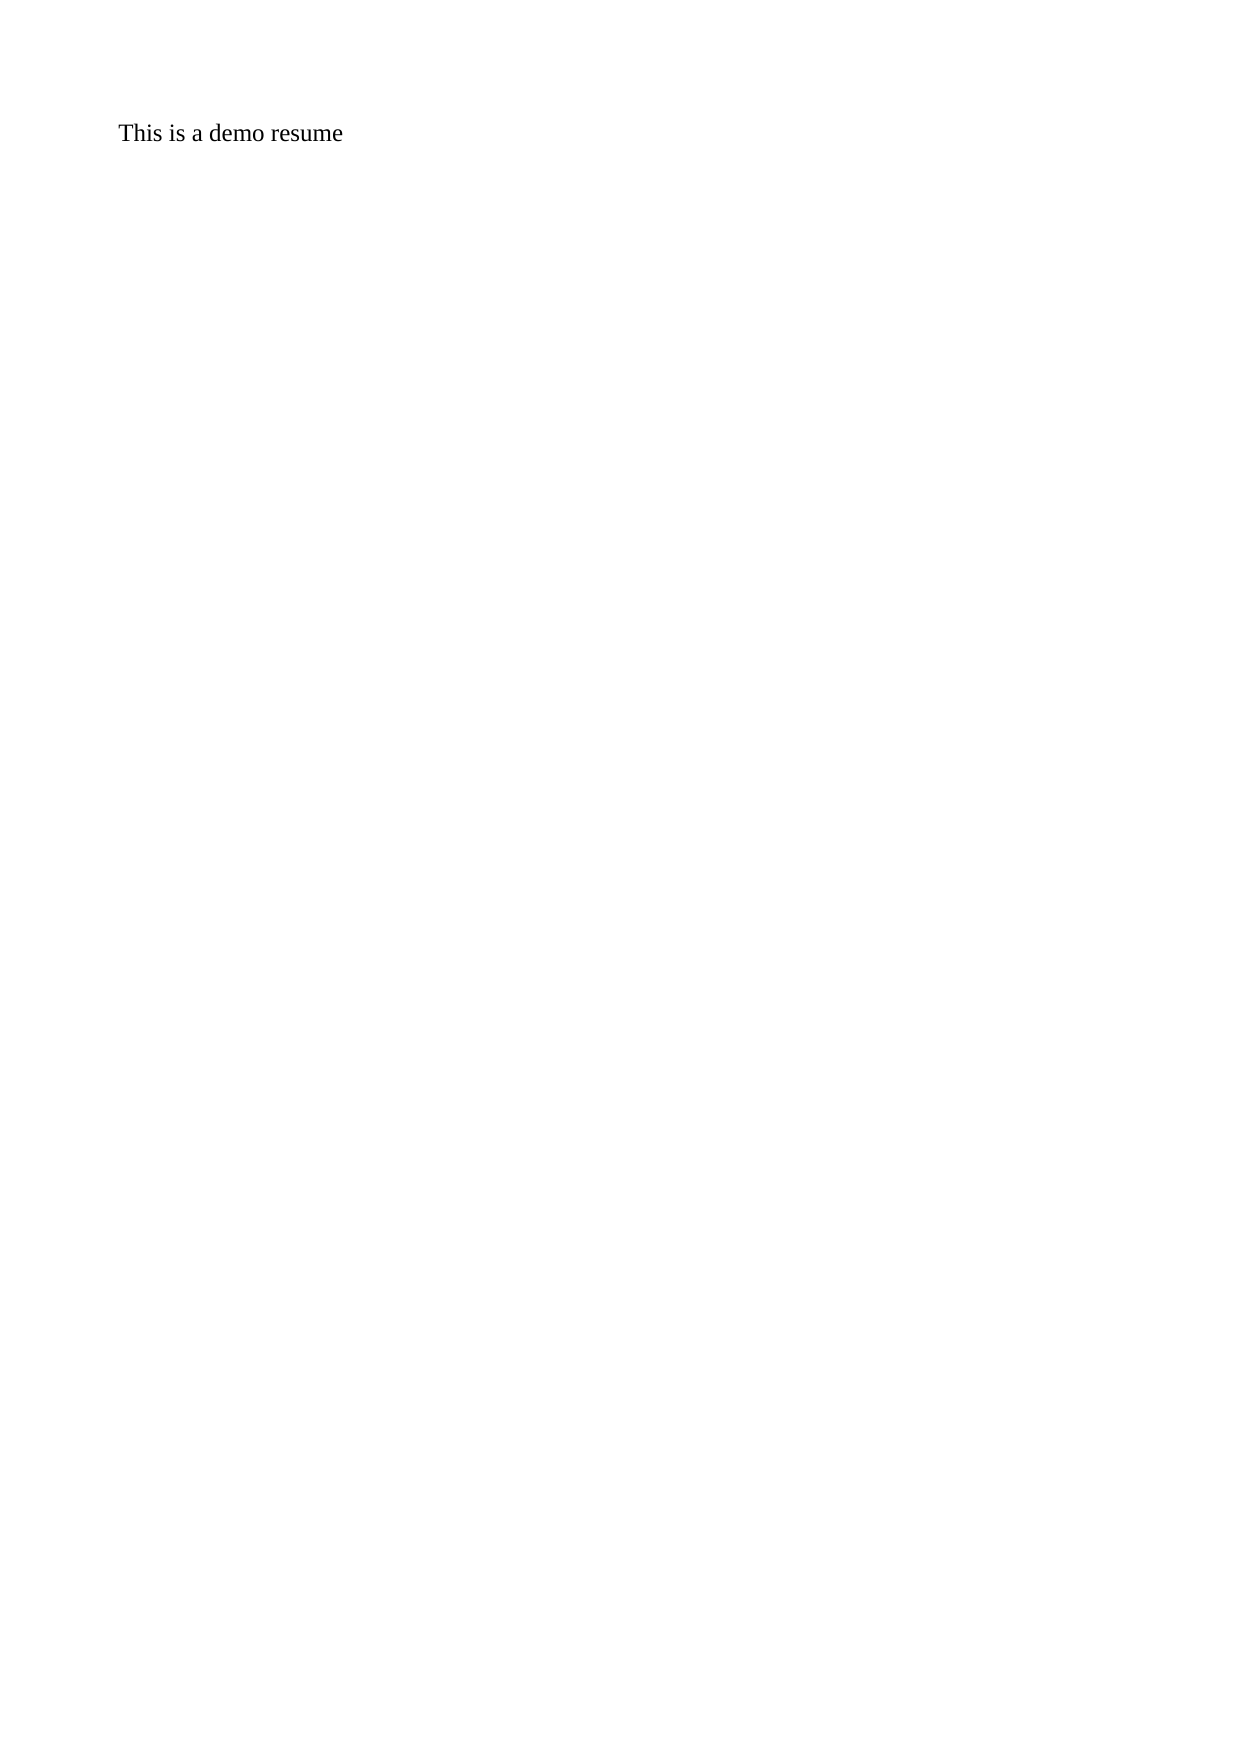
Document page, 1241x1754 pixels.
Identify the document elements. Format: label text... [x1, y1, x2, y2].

text This is a demo resume [118, 118, 1122, 147]
